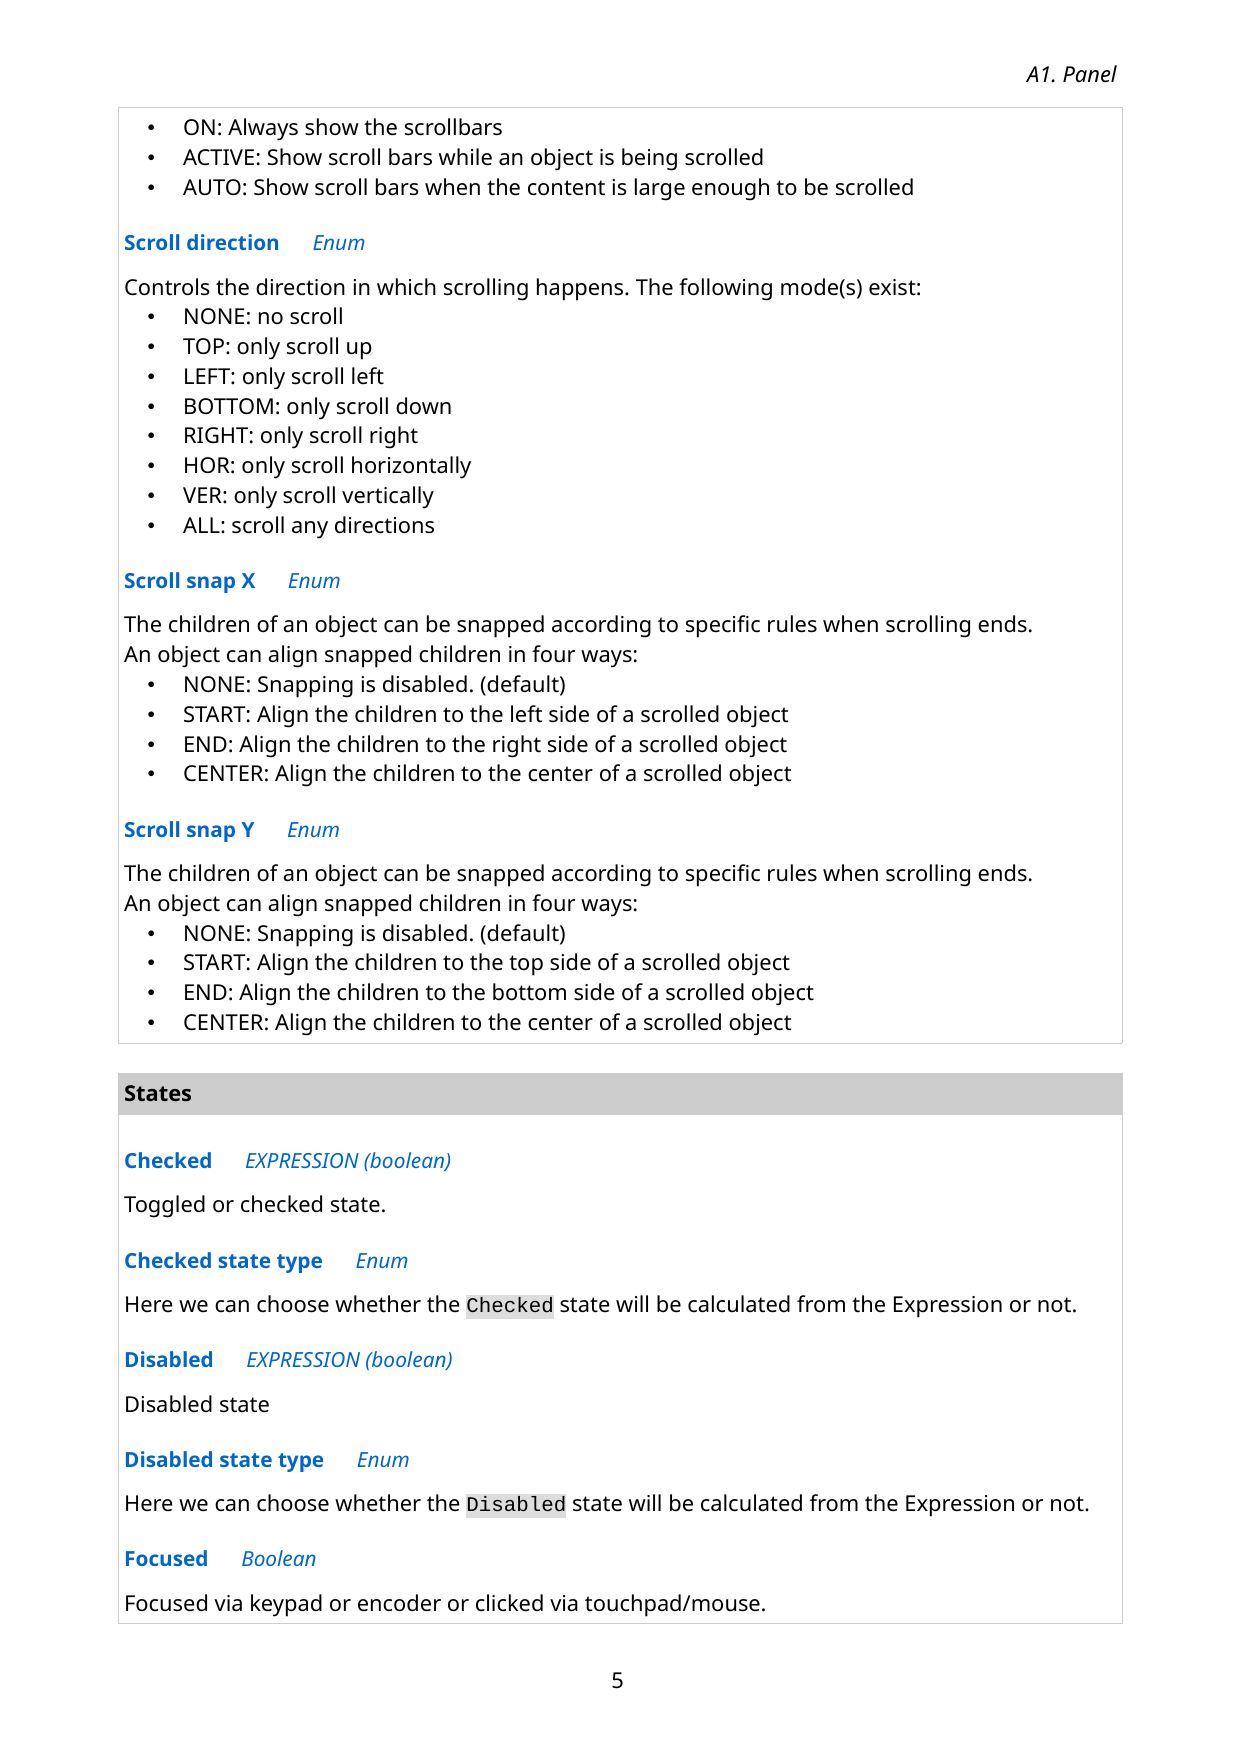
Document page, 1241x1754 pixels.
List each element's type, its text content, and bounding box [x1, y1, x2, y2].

table_header States [119, 1074, 1122, 1114]
table_cell Checked EXPRESSION (boolean) Toggled or checked state. Checked state type Enum Here we can choose whether the Checked state will be calculated from the Expression or not. Disabled EXPRESSION (boolean) Disabled state Disabled state type Enum Here we can choose whether the Disabled state will be calculated from the Expression or not. Focused Boolean Focused via keypad or encoder or clicked via touchpad/mouse. [119, 1115, 1122, 1623]
table_cell Hidden EXPRESSION (boolean) Make the object hidden. Hidden flag type Enum Here we can choose whether the Hidden flag state will be calculated from the Expression or not. Clickable EXPRESSION (boolean) Make the object clickable by input devices. Clickable flag type Enum Here we can choose whether the Clickable flag state will be calculated from the Expression or not. Click focusable Boolean Add focused state to the object when clicked. Checkable Boolean Toggle checked state when the object is clicked. Scrollable Boolean Make the object scrollable. Scroll elastic Boolean Allow scrolling inside but with slower speed. Scroll momentum Boolean Make the object scroll further when "thrown". Scroll one Boolean Allow scrolling only one snappable children. Scroll chain hor Boolean Allow propagating the horizontal scroll to a parent. Scroll chain ver Boolean Allow propagating the vertical scroll to a parent. Scroll on focus Boolean Automatically scroll object to make it visible when focused. Scroll with arrow Boolean Allow scrolling the focused object with arrow keys. Snappable Boolean If scroll snap is enabled on the parent it can snap to this object. Press lock Boolean Keep the object pressed even if the press slid from the object. Event bubble Boolean Propagate the events to the parent too. Gesture bubble Boolean Propagate the gestures to the parent. Adv hittest Boolean Allow performing more accurate hit (click) test. E.g. accounting for rounded corners. Ignore layout Boolean Make the object positionable by the layouts. Floating Boolean Do not scroll the object when the parent scrolls and ignore layout. Overflow visible Boolean Do not clip the children's content to the parent's boundary. Scrollbar mode Enum Scrollbars are displayed according to a configured mode. The following mode(s) exist: OFF: Never show the scrollbars ON: Always show the scrollbars ACTIVE: Show scroll bars while an object is being scrolled AUTO: Show scroll bars when the content is large enough to be scrolled Scroll direction Enum Controls the direction in which scrolling happens. The following mode(s) exist: NONE: no scroll TOP: only scroll up LEFT: only scroll left BOTTOM: only scroll down RIGHT: only scroll right HOR: only scroll horizontally VER: only scroll vertically ALL: scroll any directions Scroll snap X Enum The children of an object can be snapped according to specific rules when scrolling ends. An object can align snapped children in four ways: NONE: Snapping is disabled. (default) START: Align the children to the left side of a scrolled object END: Align the children to the right side of a scrolled object CENTER: Align the children to the center of a scrolled object Scroll snap Y Enum The children of an object can be snapped according to specific rules when scrolling ends. An object can align snapped children in four ways: NONE: Snapping is disabled. (default) START: Align the children to the top side of a scrolled object END: Align the children to the bottom side of a scrolled object CENTER: Align the children to the center of a scrolled object [119, 108, 1122, 1042]
